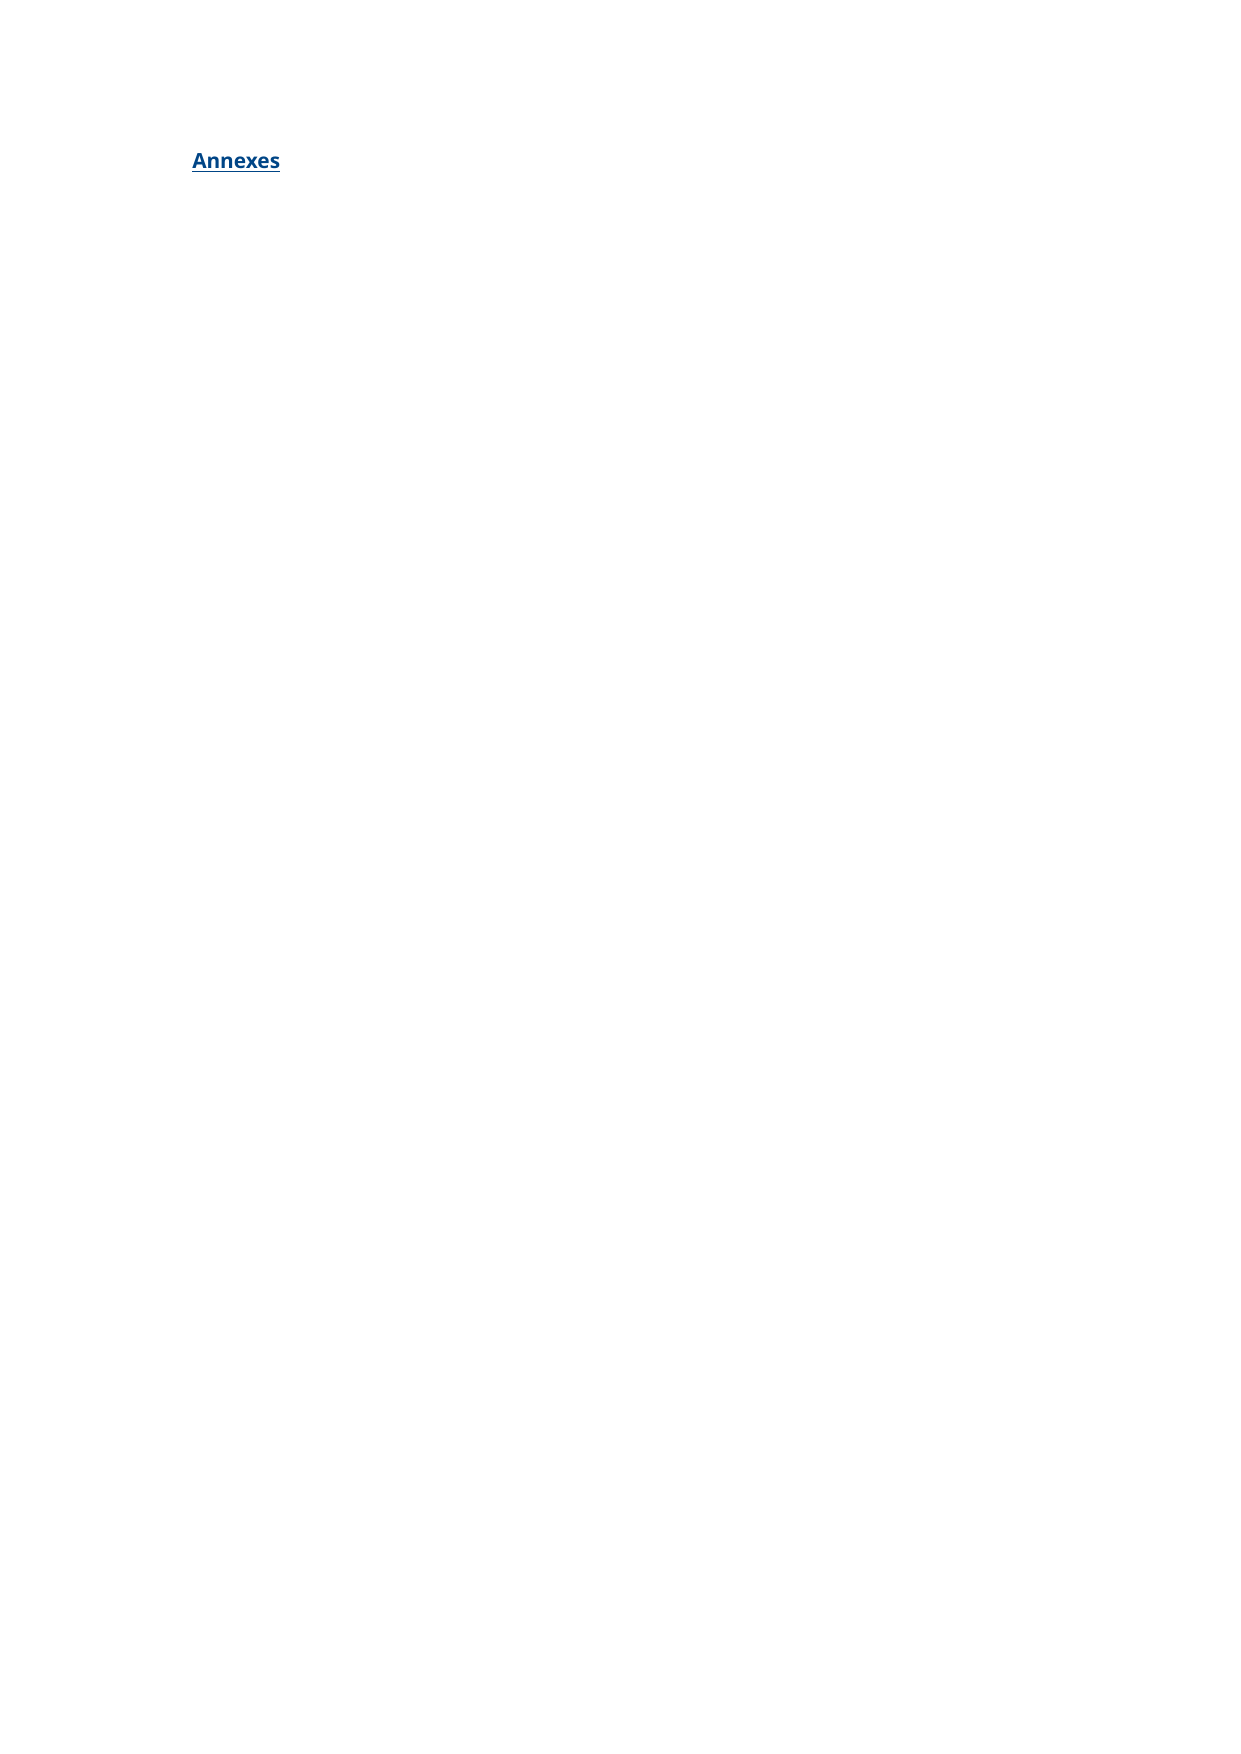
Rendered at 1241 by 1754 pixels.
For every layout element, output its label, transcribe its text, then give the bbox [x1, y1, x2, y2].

text Annexes [118, 147, 1122, 175]
